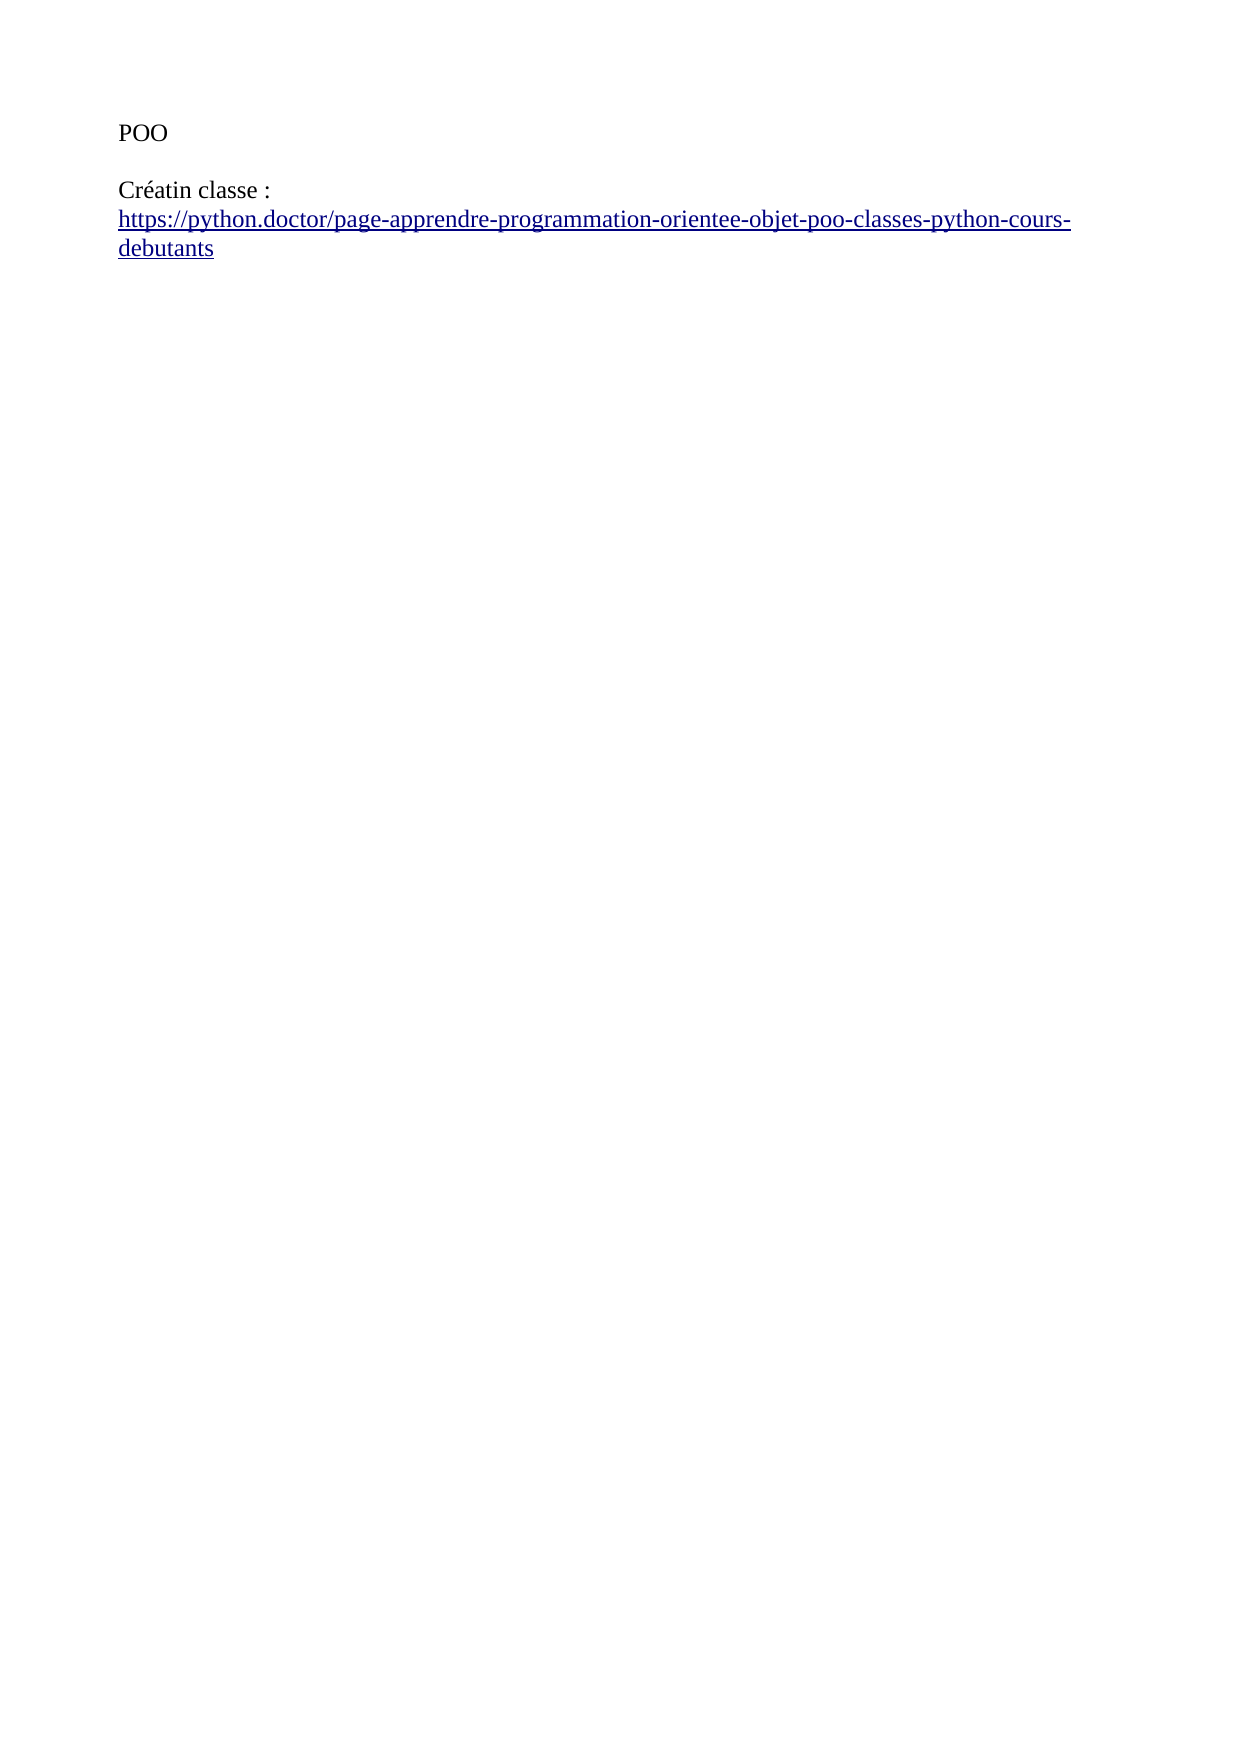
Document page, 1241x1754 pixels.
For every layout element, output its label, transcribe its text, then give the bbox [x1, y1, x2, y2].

text Créatin classe : [118, 176, 1122, 204]
text POO [118, 118, 1122, 147]
text https://python.doctor/page-apprendre-programmation-orientee-objet-poo-classes-python-cours-debutants [118, 204, 1122, 262]
